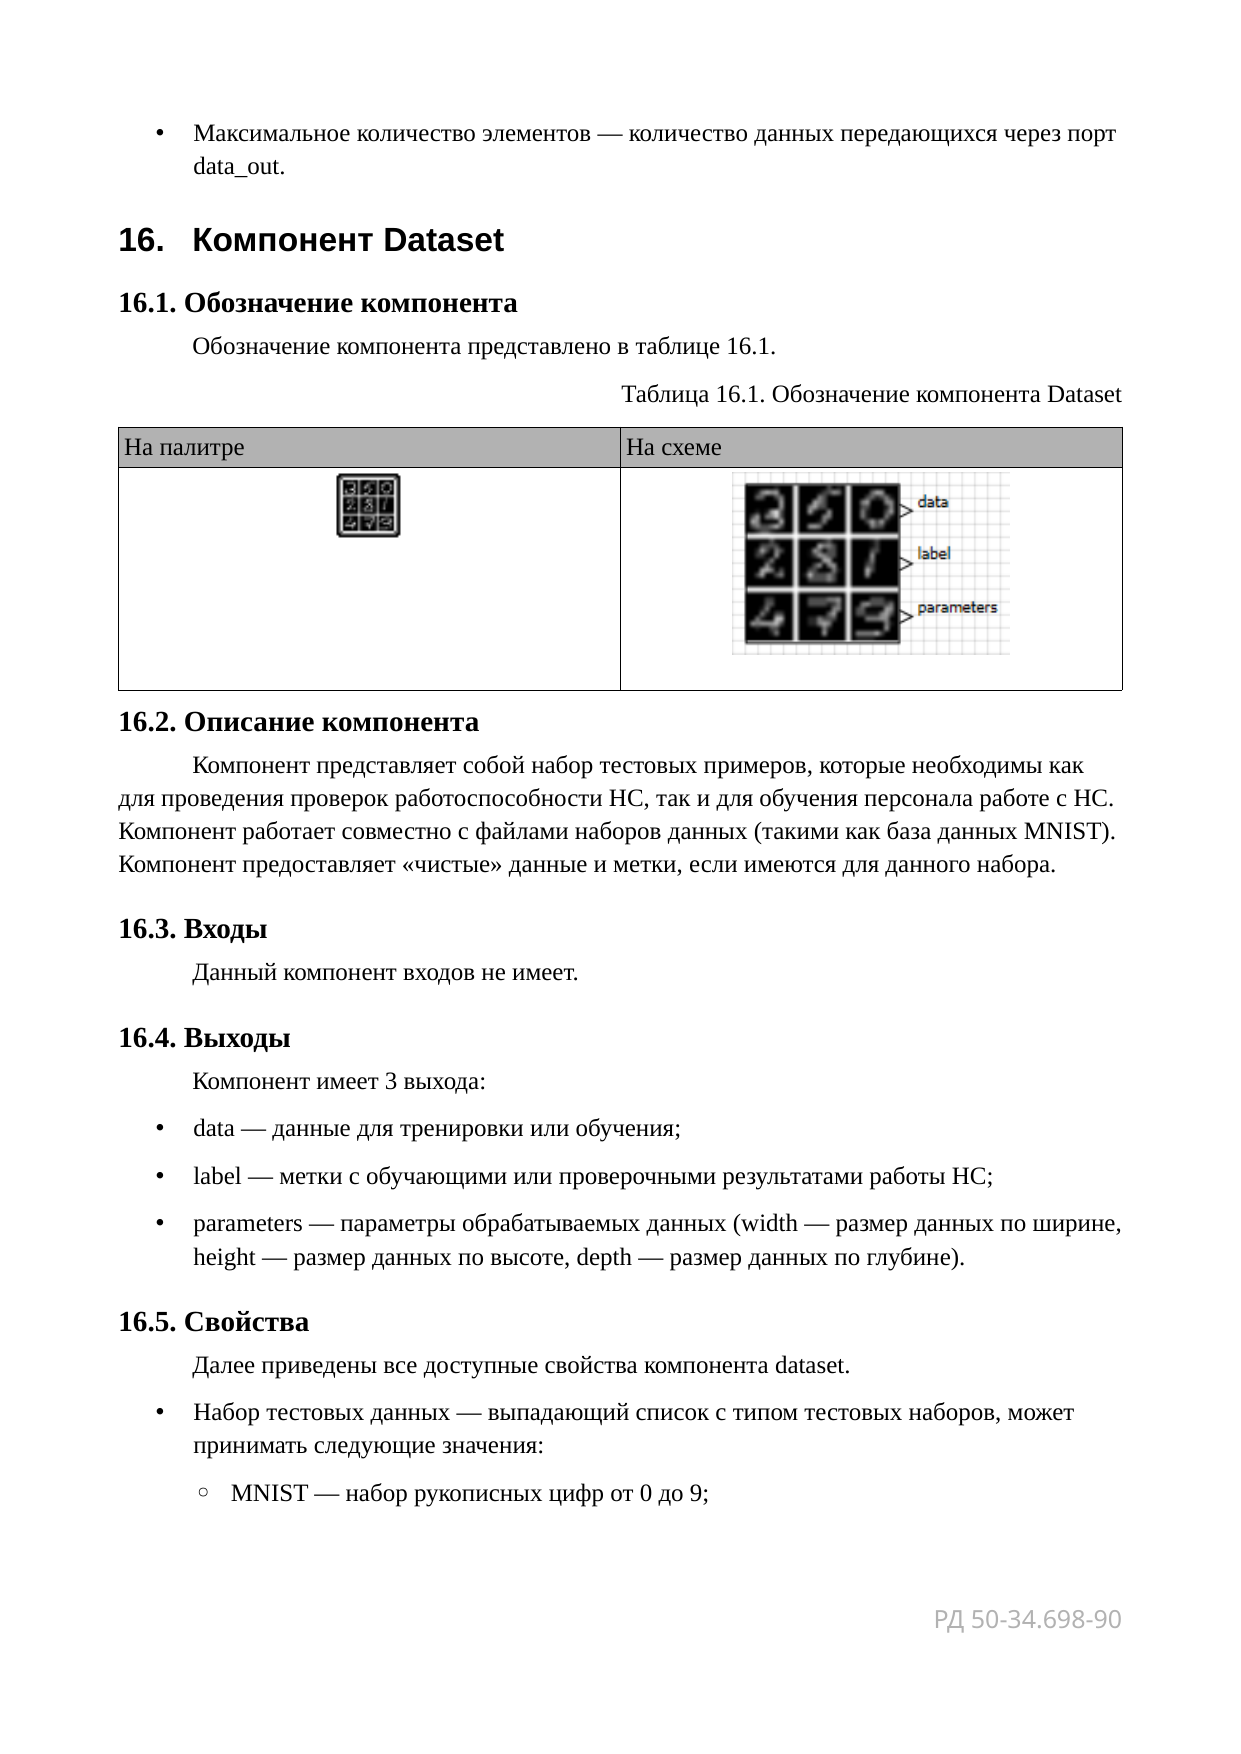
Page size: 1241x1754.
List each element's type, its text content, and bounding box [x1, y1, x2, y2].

table_cell [621, 468, 1122, 689]
text Компонент имеет 3 выхода: [118, 1066, 1122, 1094]
list data — данные для тренировки или обучения; [156, 1113, 1122, 1142]
list Набор тестовых данных — выпадающий список с типом тестовых наборов, может принимать следующие значения: [156, 1397, 1122, 1459]
list label — метки с обучающими или проверочными результатами работы НС; [156, 1161, 1122, 1190]
list MNIST — набор рукописных цифр от 0 до 9; [193, 1478, 1122, 1507]
picture [335, 472, 403, 540]
subtitle 16.3. Входы [118, 911, 1122, 945]
text Обозначение компонента представлено в таблице 16.1. [118, 331, 1122, 360]
subtitle 16.1. Обозначение компонента [118, 285, 1122, 319]
text Компонент представляет собой набор тестовых примеров, которые необходимы как для проведения проверок работоспособности НС, так и для обучения персонала работе с НС. Компонент работает совместно с файлами наборов данных (такими как база данных MNIST). Компонент предоставляет «чистые» данные и метки, если имеются для данного набора. [118, 750, 1122, 878]
text Далее приведены все доступные свойства компонента dataset. [118, 1350, 1122, 1378]
subtitle 16.5. Свойства [118, 1304, 1122, 1337]
table_header На схеме [621, 428, 1122, 467]
subtitle Компонент Dataset [118, 219, 1122, 258]
text Таблица 16.1. Обозначение компонента Dataset [118, 379, 1122, 408]
subtitle 16.2. Описание компонента [118, 704, 1122, 738]
table_cell [119, 468, 620, 689]
table_header На палитре [119, 428, 620, 467]
list Максимальное количество элементов — количество данных передающихся через порт data_out. [156, 118, 1122, 180]
text Данный компонент входов не имеет. [118, 957, 1122, 986]
list parameters — параметры обрабатываемых данных (width — размер данных по ширине, height — размер данных по высоте, depth — размер данных по глубине). [156, 1208, 1122, 1270]
picture [732, 472, 1010, 655]
subtitle 16.4. Выходы [118, 1020, 1122, 1053]
